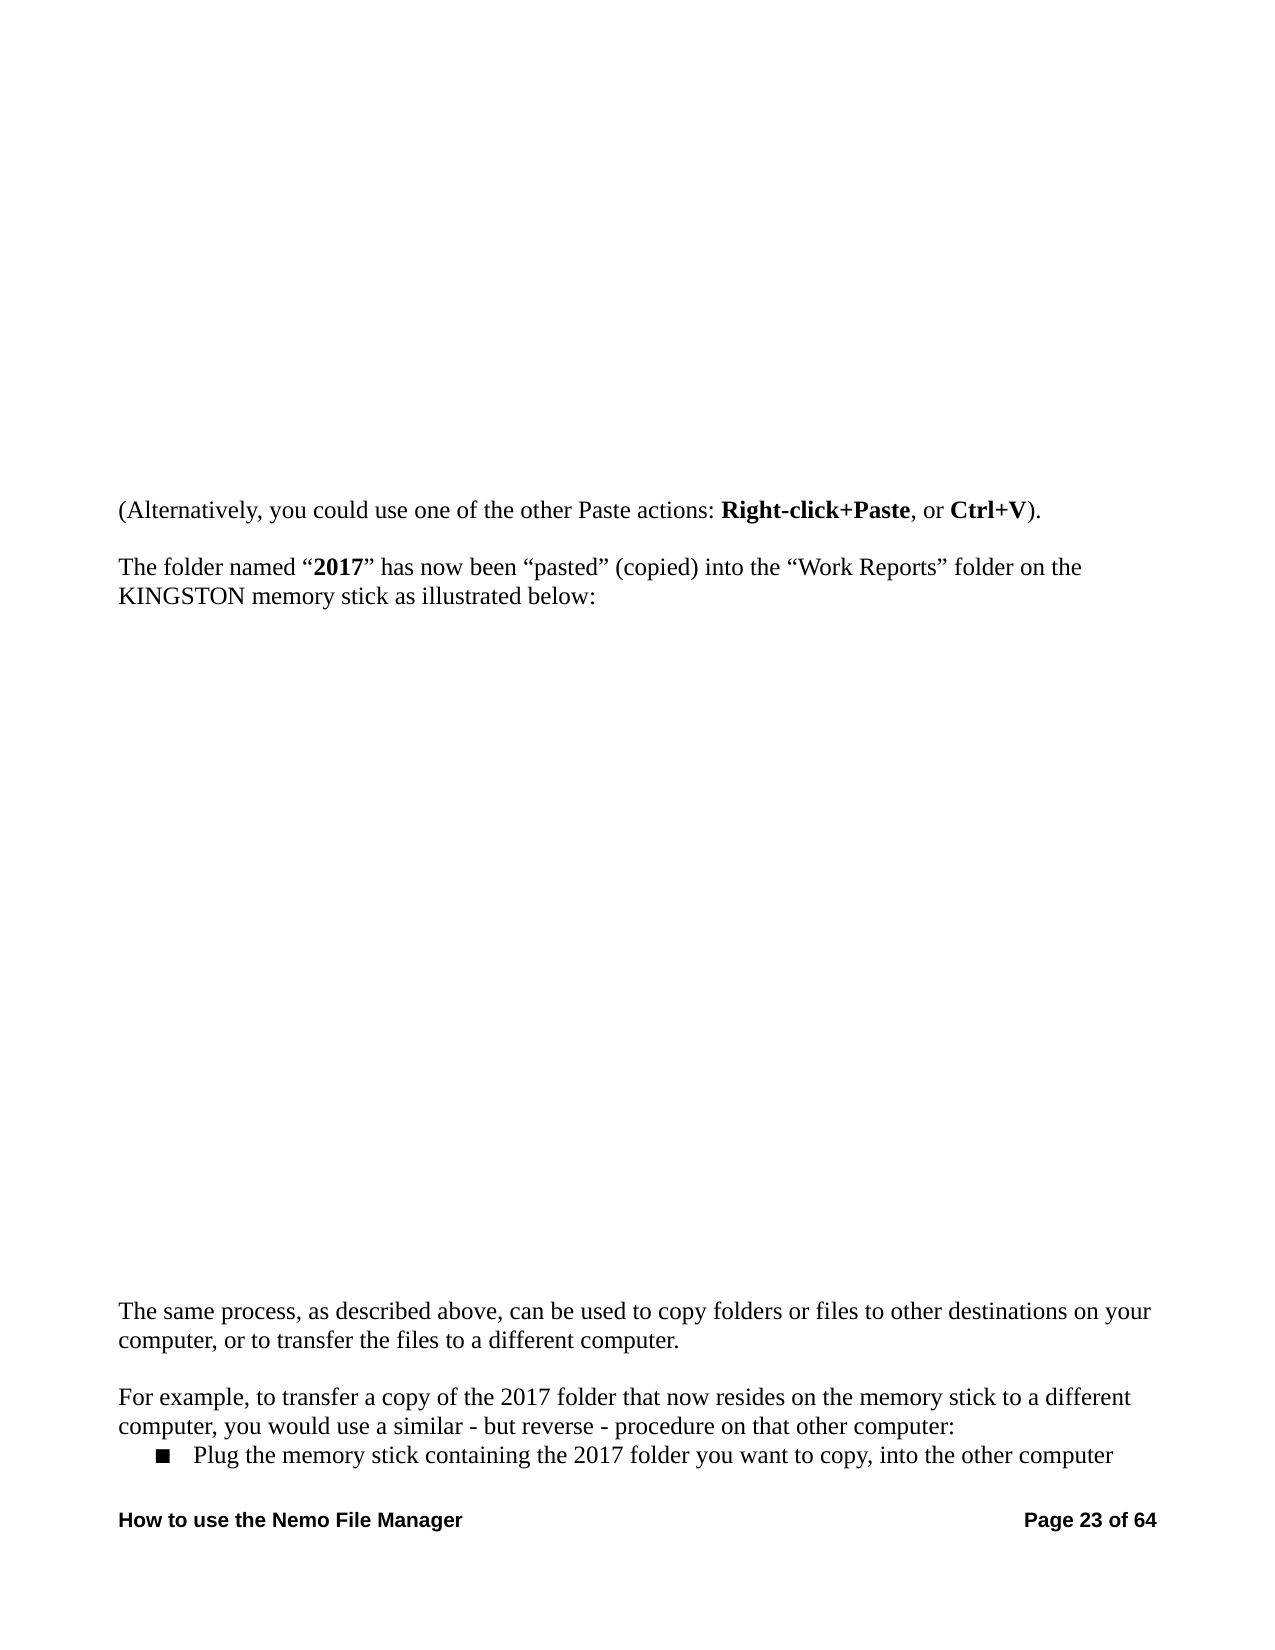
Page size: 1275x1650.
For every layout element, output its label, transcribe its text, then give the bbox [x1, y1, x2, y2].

list Plug the memory stick containing the 2017 folder you want to copy, into the other computer [156, 1440, 1157, 1469]
text The same process, as described above, can be used to copy folders or files to other destinations on your computer, or to transfer the files to a different computer. [118, 1296, 1157, 1354]
text For example, to transfer a copy of the 2017 folder that now resides on the memory stick to a different computer, you would use a similar - but reverse - procedure on that other computer: [118, 1382, 1157, 1440]
text (Alternatively, you could use one of the other Paste actions: Right-click+Paste, or Ctrl+V). [118, 495, 1157, 524]
text The folder named “2017” has now been “pasted” (copied) into the “Work Reports” folder on the KINGSTON memory stick as illustrated below: [118, 552, 1157, 610]
